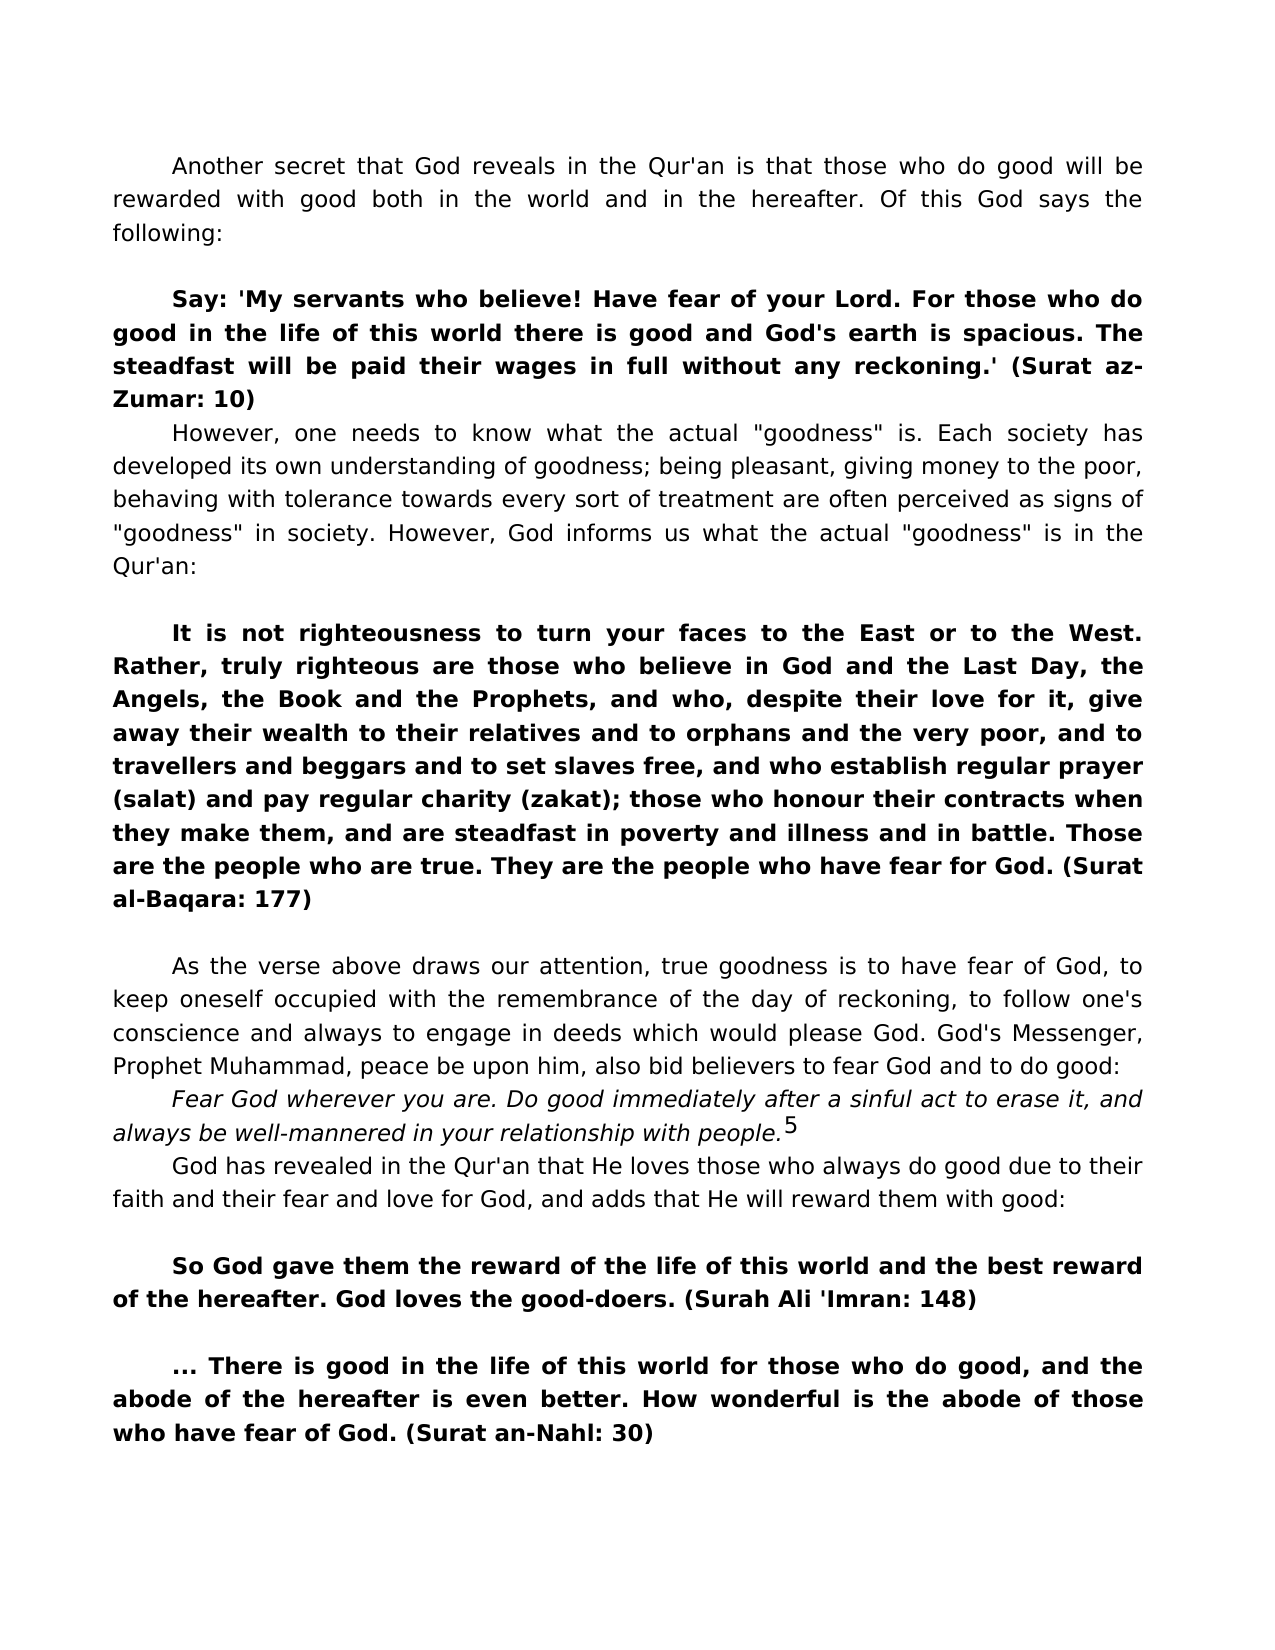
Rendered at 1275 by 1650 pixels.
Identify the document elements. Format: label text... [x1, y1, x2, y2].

text Another secret that God reveals in the Qur'an is that those who do good will be rewarded with good both in the world and in the hereafter. Of this God says the following: [112, 148, 1145, 248]
text ... There is good in the life of this world for those who do good, and the abode of the hereafter is even better. How wonderful is the abode of those who have fear of God. (Surat an-Nahl: 30) [112, 1348, 1145, 1448]
text As the verse above draws our attention, true goodness is to have fear of God, to keep oneself occupied with the remembrance of the day of reckoning, to follow one's conscience and always to engage in deeds which would please God. God's Messenger, Prophet Muhammad, peace be upon him, also bid believers to fear God and to do good: [112, 948, 1145, 1081]
text God has revealed in the Qur'an that He loves those who always do good due to their faith and their fear and love for God, and adds that He will reward them with good: [112, 1148, 1145, 1214]
text Fear God wherever you are. Do good immediately after a sinful act to erase it, and always be well-mannered in your relationship with people.5 [112, 1081, 1145, 1148]
text It is not righteousness to turn your faces to the East or to the West. Rather, truly righteous are those who believe in God and the Last Day, the Angels, the Book and the Prophets, and who, despite their love for it, give away their wealth to their relatives and to orphans and the very poor, and to travellers and beggars and to set slaves free, and who establish regular prayer (salat) and pay regular charity (zakat); those who honour their contracts when they make them, and are steadfast in poverty and illness and in battle. Those are the people who are true. They are the people who have fear for God. (Surat al-Baqara: 177) [112, 614, 1145, 914]
text Say: 'My servants who believe! Have fear of your Lord. For those who do good in the life of this world there is good and God's earth is spacious. The steadfast will be paid their wages in full without any reckoning.' (Surat az-Zumar: 10) [112, 281, 1145, 414]
text So God gave them the reward of the life of this world and the best reward of the hereafter. God loves the good-doers. (Surah Ali 'Imran: 148) [112, 1248, 1145, 1314]
text However, one needs to know what the actual "goodness" is. Each society has developed its own understanding of goodness; being pleasant, giving money to the poor, behaving with tolerance towards every sort of treatment are often perceived as signs of "goodness" in society. However, God informs us what the actual "goodness" is in the Qur'an: [112, 414, 1145, 581]
